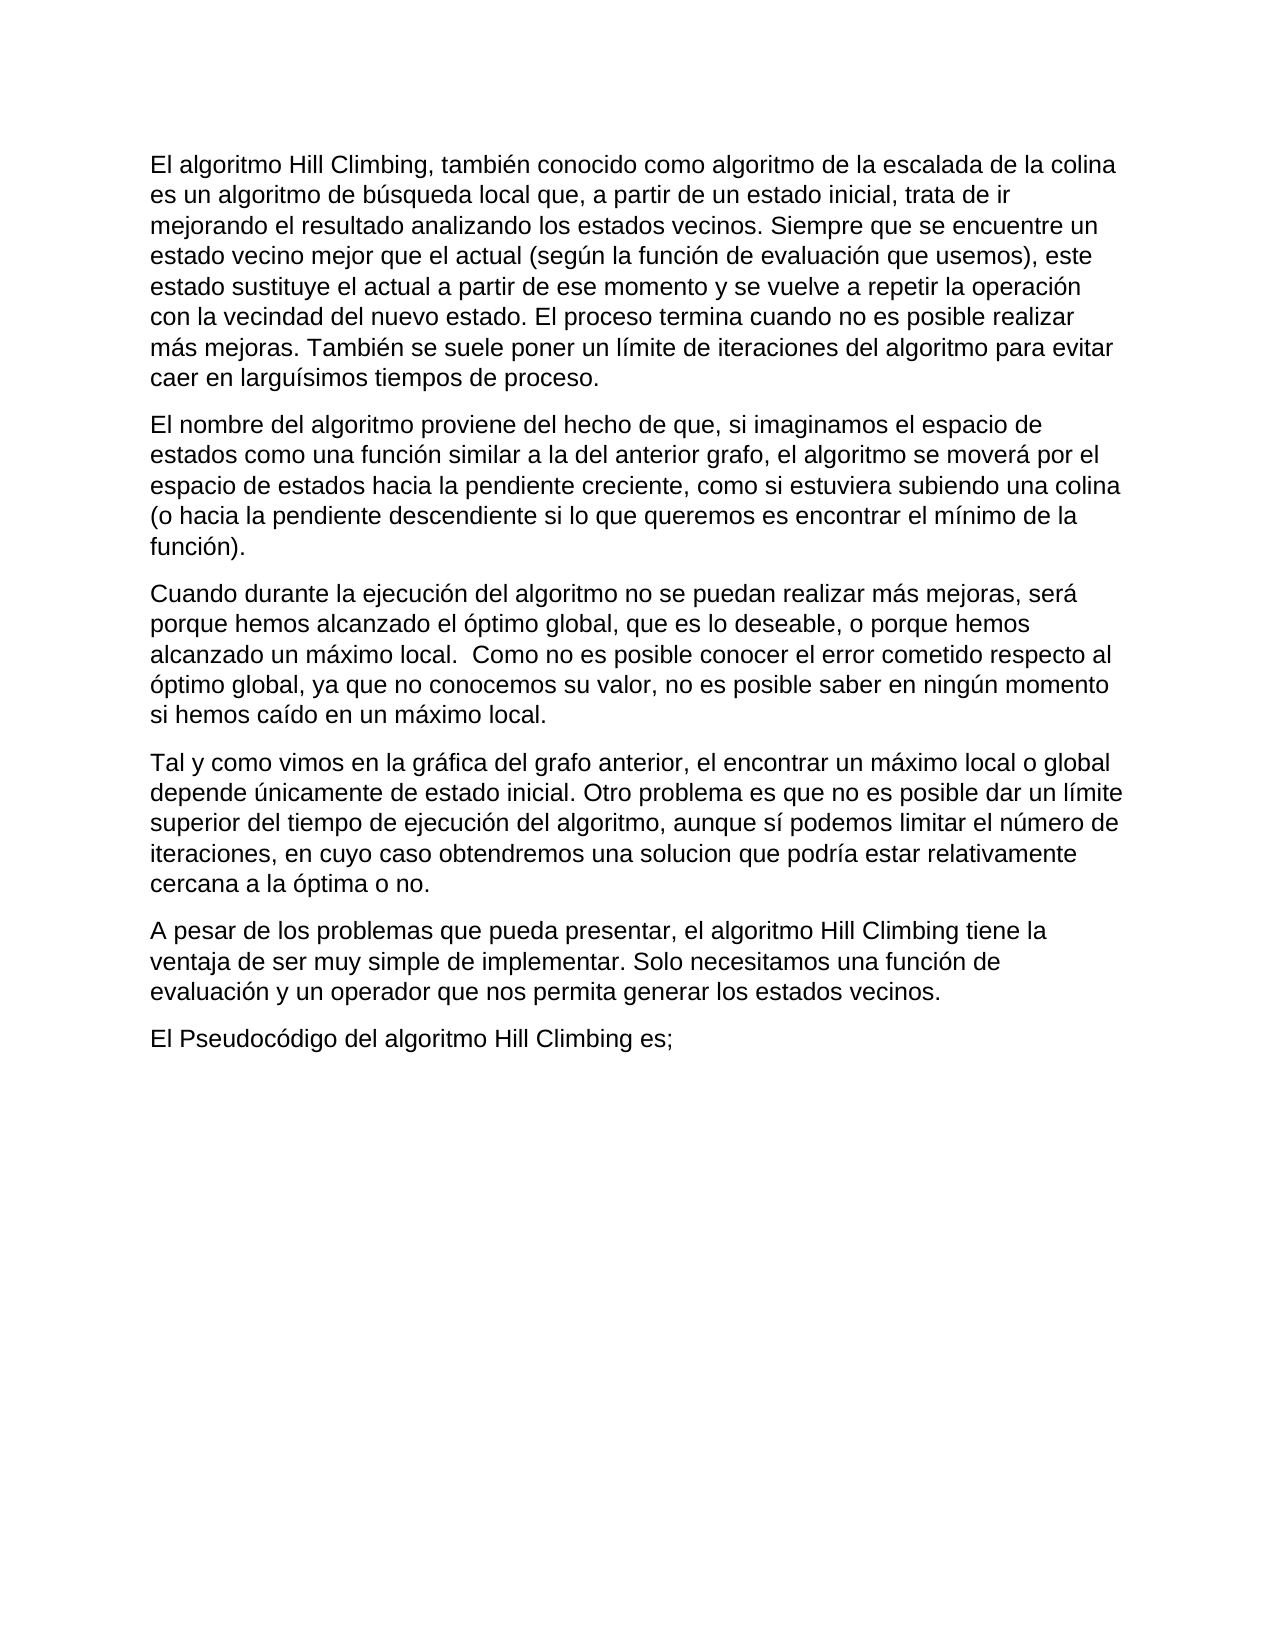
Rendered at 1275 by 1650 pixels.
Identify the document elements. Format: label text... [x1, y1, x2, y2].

text Tal y como vimos en la gráfica del grafo anterior, el encontrar un máximo local o global depende únicamente de estado inicial. Otro problema es que no es posible dar un límite superior del tiempo de ejecución del algoritmo, aunque sí podemos limitar el número de iteraciones, en cuyo caso obtendremos una solucion que podría estar relativamente cercana a la óptima o no. [150, 747, 1125, 898]
text El Pseudocódigo del algoritmo Hill Climbing es; [150, 1024, 1125, 1053]
text El algoritmo Hill Climbing, también conocido como algoritmo de la escalada de la colina es un algoritmo de búsqueda local que, a partir de un estado inicial, trata de ir mejorando el resultado analizando los estados vecinos. Siempre que se encuentre un estado vecino mejor que el actual (según la función de evaluación que usemos), este estado sustituye el actual a partir de ese momento y se vuelve a repetir la operación con la vecindad del nuevo estado. El proceso termina cuando no es posible realizar más mejoras. También se suele poner un límite de iteraciones del algoritmo para evitar caer en larguísimos tiempos de proceso. [150, 150, 1125, 392]
text El nombre del algoritmo proviene del hecho de que, si imaginamos el espacio de estados como una función similar a la del anterior grafo, el algoritmo se moverá por el espacio de estados hacia la pendiente creciente, como si estuviera subiendo una colina (o hacia la pendiente descendiente si lo que queremos es encontrar el mínimo de la función). [150, 410, 1125, 560]
text Cuando durante la ejecución del algoritmo no se puedan realizar más mejoras, será porque hemos alcanzado el óptimo global, que es lo deseable, o porque hemos alcanzado un máximo local. Como no es posible conocer el error cometido respecto al óptimo global, ya que no conocemos su valor, no es posible saber en ningún momento si hemos caído en un máximo local. [150, 579, 1125, 729]
text A pesar de los problemas que pueda presentar, el algoritmo Hill Climbing tiene la ventaja de ser muy simple de implementar. Solo necesitamos una función de evaluación y un operador que nos permita generar los estados vecinos. [150, 916, 1125, 1006]
